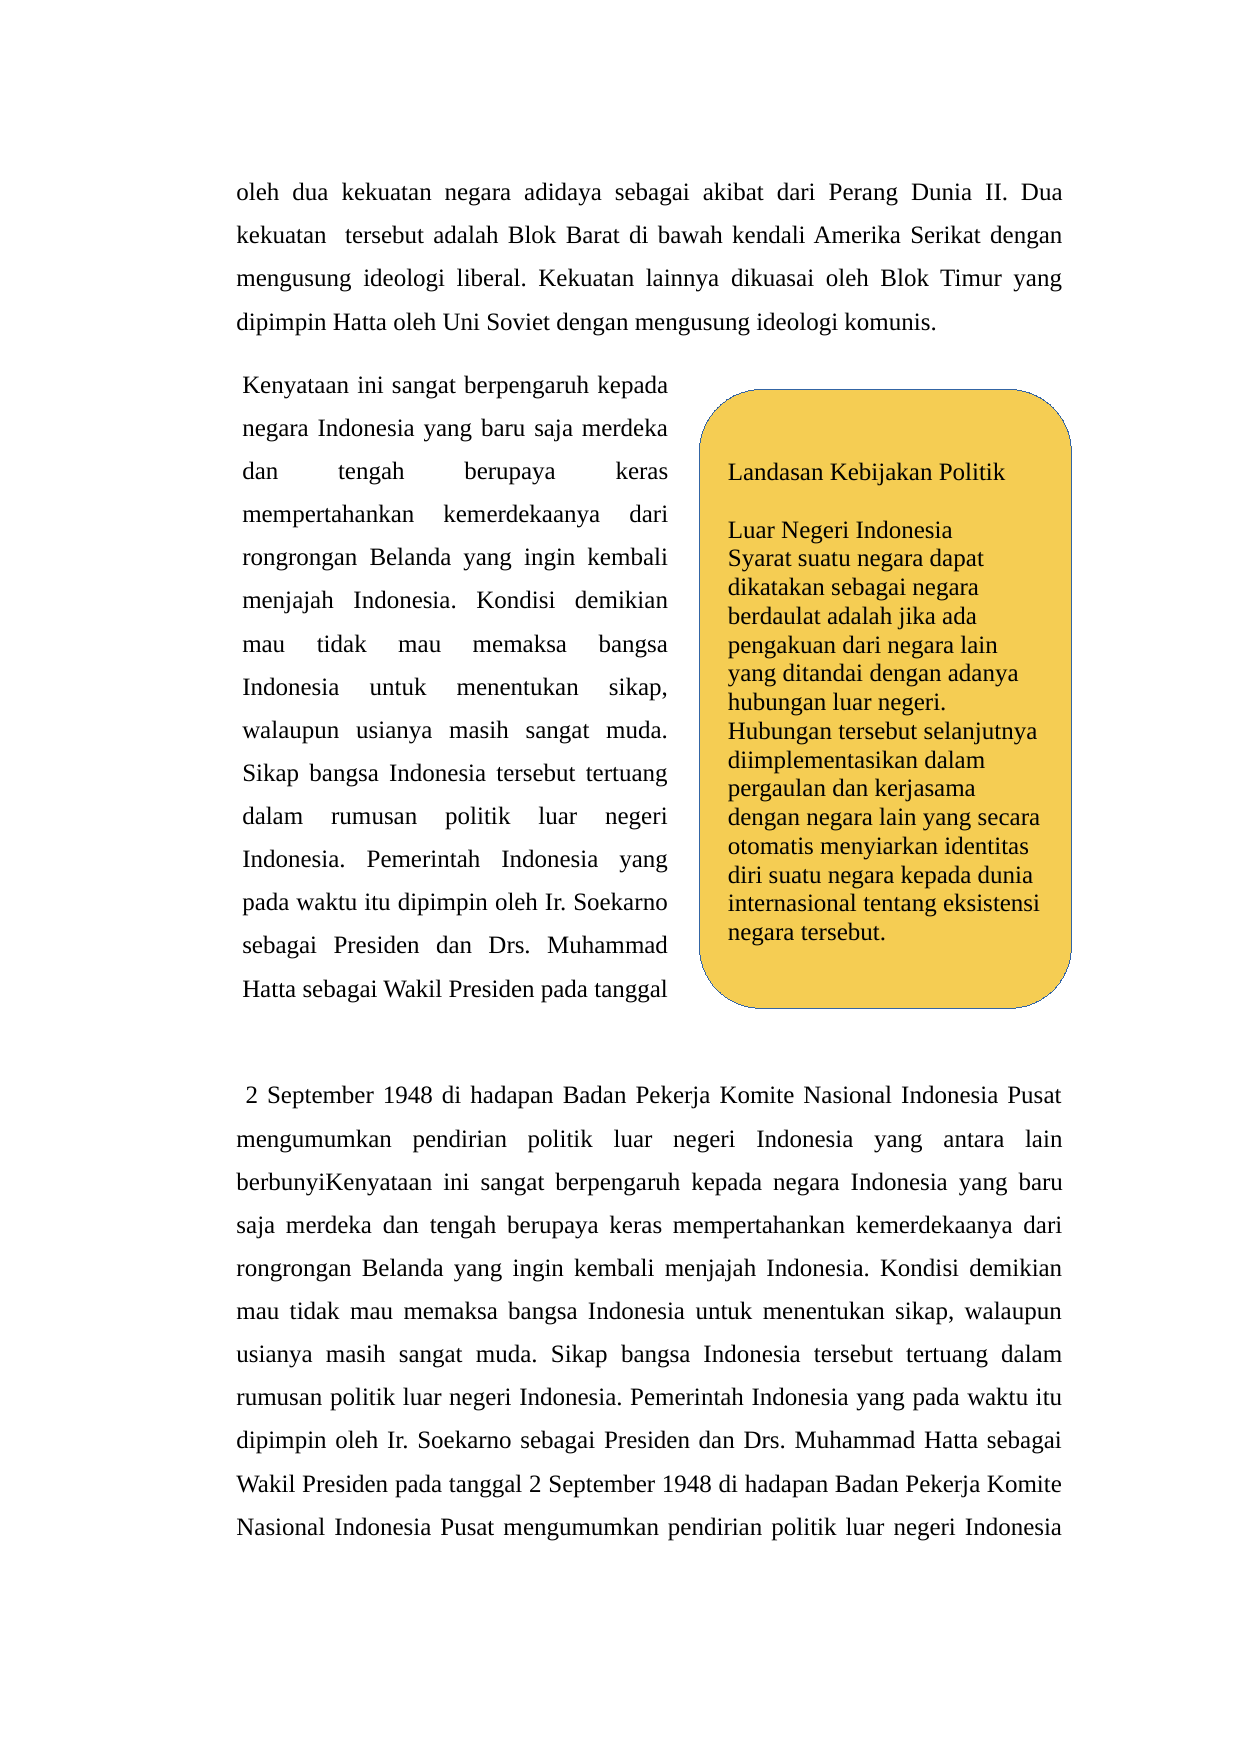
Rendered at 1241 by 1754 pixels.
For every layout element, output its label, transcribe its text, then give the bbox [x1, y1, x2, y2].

table_header [674, 364, 1105, 1023]
table_header Kenyataan ini sangat berpengaruh kepada negara Indonesia yang baru saja merdeka dan tengah berupaya keras mempertahankan kemerdekaanya dari rongrongan Belanda yang ingin kembali menjajah Indonesia. Kondisi demikian mau tidak mau memaksa bangsa Indonesia untuk menentukan sikap, walaupun usianya masih sangat muda. Sikap bangsa Indonesia tersebut tertuang dalam rumusan politik luar negeri Indonesia. Pemerintah Indonesia yang pada waktu itu dipimpin oleh Ir. Soekarno sebagai Presiden dan Drs. Muhammad Hatta sebagai Wakil Presiden pada tanggal [236, 364, 674, 1023]
text oleh dua kekuatan negara adidaya sebagai akibat dari Perang Dunia II. Dua kekuatan tersebut adalah Blok Barat di bawah kendali Amerika Serikat dengan mengusung ideologi liberal. Kekuatan lainnya dikuasai oleh Blok Timur yang dipimpin Hatta oleh Uni Soviet dengan mengusung ideologi komunis. [236, 177, 1063, 335]
text 2 September 1948 di hadapan Badan Pekerja Komite Nasional Indonesia Pusat mengumumkan pendirian politik luar negeri Indonesia yang antara lain berbunyiKenyataan ini sangat berpengaruh kepada negara Indonesia yang baru saja merdeka dan tengah berupaya keras mempertahankan kemerdekaanya dari rongrongan Belanda yang ingin kembali menjajah Indonesia. Kondisi demikian mau tidak mau memaksa bangsa Indonesia untuk menentukan sikap, walaupun usianya masih sangat muda. Sikap bangsa Indonesia tersebut tertuang dalam rumusan politik luar negeri Indonesia. Pemerintah Indonesia yang pada waktu itu dipimpin oleh Ir. Soekarno sebagai Presiden dan Drs. Muhammad Hatta sebagai Wakil Presiden pada tanggal 2 September 1948 di hadapan Badan Pekerja Komite Nasional Indonesia Pusat mengumumkan pendirian politik luar negeri Indonesia [236, 1081, 1063, 1541]
